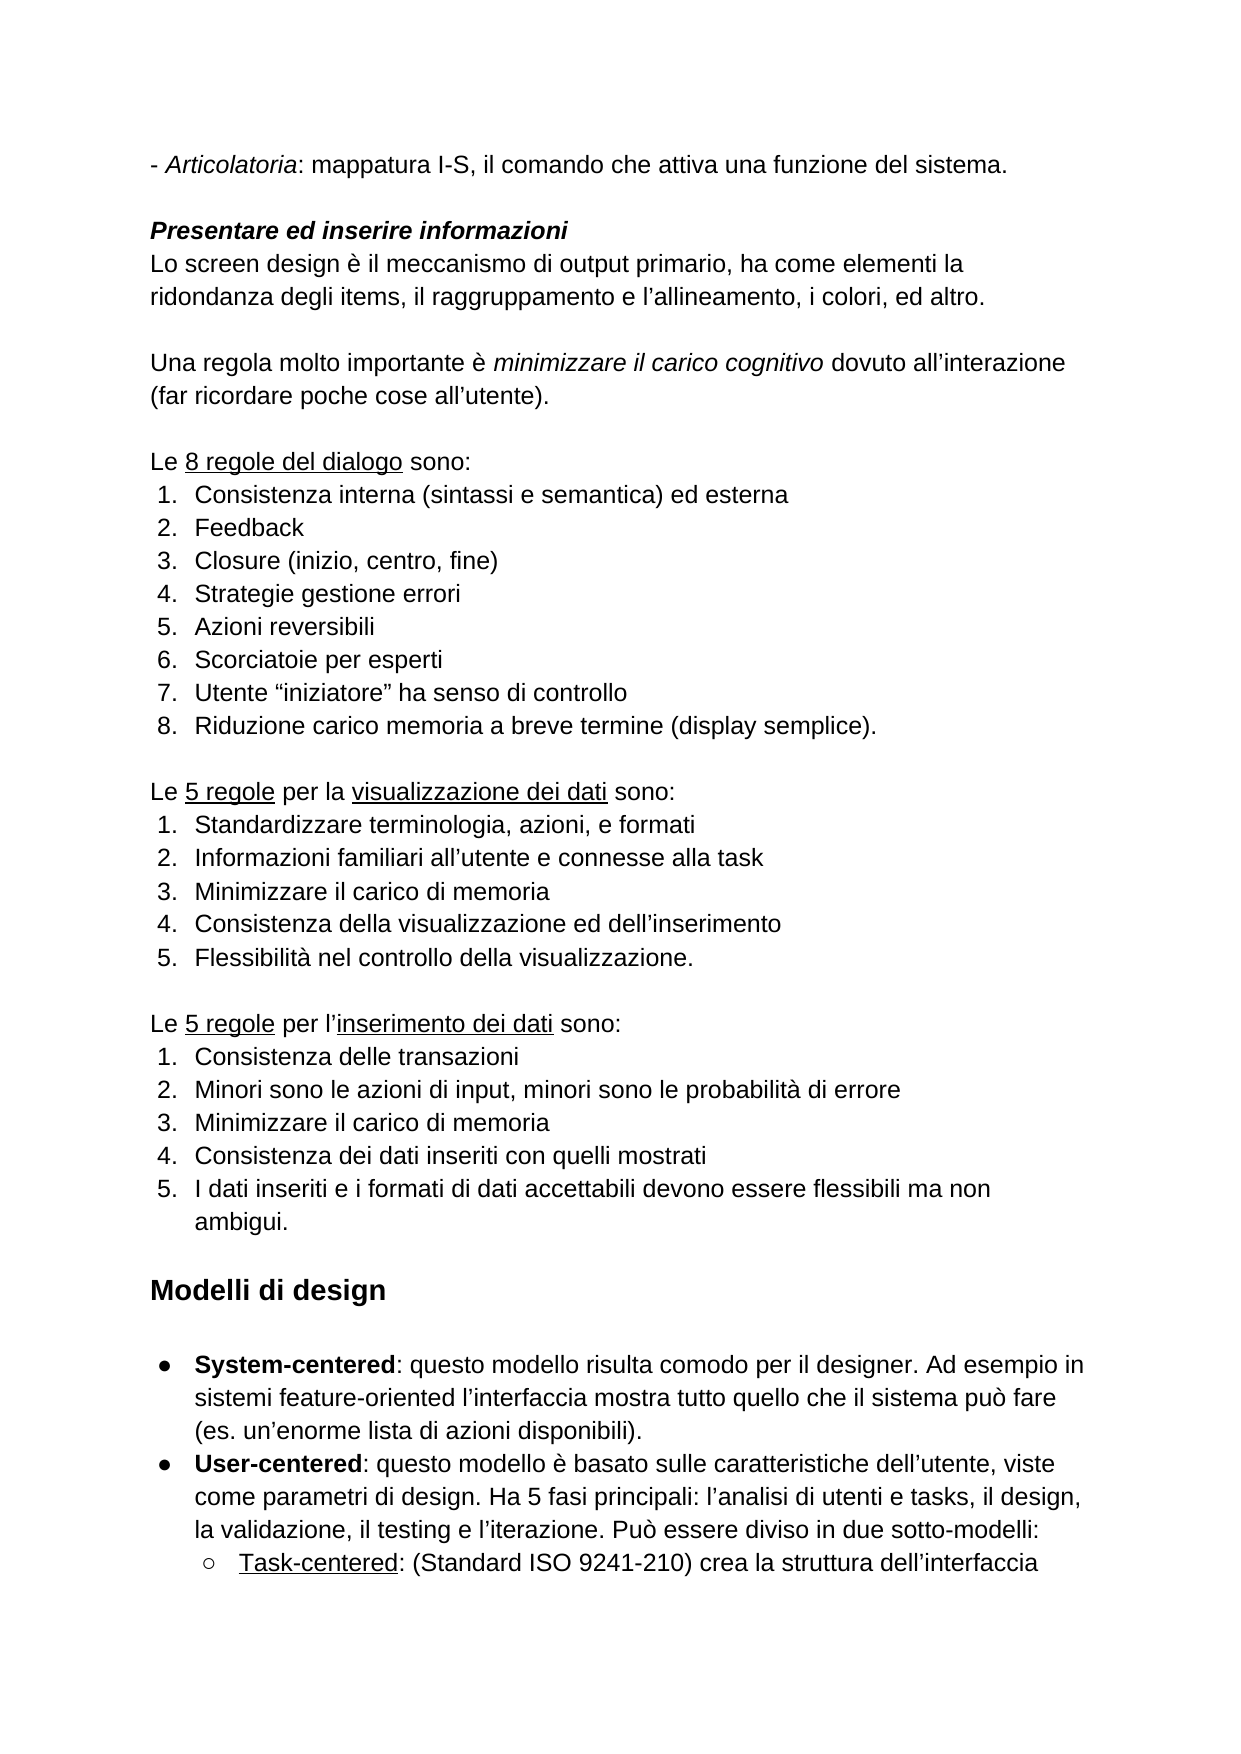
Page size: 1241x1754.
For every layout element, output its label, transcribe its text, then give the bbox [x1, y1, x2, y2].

list Feedback [157, 513, 1090, 542]
list Utente “iniziatore” ha senso di controllo [157, 678, 1090, 707]
list I dati inseriti e i formati di dati accettabili devono essere flessibili ma non ambigui. [157, 1174, 1090, 1235]
text Presentare ed inserire informazioni [150, 216, 1090, 245]
text Una regola molto importante è minimizzare il carico cognitivo dovuto all’interazione (far ricordare poche cose all’utente). [150, 348, 1090, 410]
list Minimizzare il carico di memoria [157, 1108, 1090, 1136]
list Consistenza dei dati inseriti con quelli mostrati [157, 1141, 1090, 1169]
list System-centered: questo modello risulta comodo per il designer. Ad esempio in sistemi feature-oriented l’interfaccia mostra tutto quello che il sistema può fare (es. un’enorme lista di azioni disponibili). [157, 1350, 1090, 1444]
text Lo screen design è il meccanismo di output primario, ha come elementi la ridondanza degli items, il raggruppamento e l’allineamento, i colori, ed altro. [150, 249, 1090, 311]
list Minimizzare il carico di memoria [157, 876, 1090, 905]
text Le 5 regole per la visualizzazione dei dati sono: [150, 777, 1090, 806]
text Le 5 regole per l’inserimento dei dati sono: [150, 1008, 1090, 1037]
list Flessibilità nel controllo della visualizzazione. [157, 942, 1090, 971]
text - Articolatoria: mappatura I-S, il comando che attiva una funzione del sistema. [150, 150, 1090, 179]
text Le 8 regole del dialogo sono: [150, 447, 1090, 476]
list Scorciatoie per esperti [157, 645, 1090, 674]
list Riduzione carico memoria a breve termine (display semplice). [157, 711, 1090, 740]
list Consistenza della visualizzazione ed dell’inserimento [157, 909, 1090, 938]
list Azioni reversibili [157, 612, 1090, 641]
list Minori sono le azioni di input, minori sono le probabilità di errore [157, 1074, 1090, 1103]
list Consistenza interna (sintassi e semantica) ed esterna [157, 480, 1090, 509]
list Task-centered: (Standard ISO 9241-210) crea la struttura dell’interfaccia [201, 1548, 1090, 1577]
list Closure (inizio, centro, fine) [157, 546, 1090, 575]
text Modelli di design [150, 1273, 1090, 1306]
list Strategie gestione errori [157, 579, 1090, 608]
list Standardizzare terminologia, azioni, e formati [157, 810, 1090, 839]
list Informazioni familiari all’utente e connesse alla task [157, 843, 1090, 872]
list User-centered: questo modello è basato sulle caratteristiche dell’utente, viste come parametri di design. Ha 5 fasi principali: l’analisi di utenti e tasks, il design, la validazione, il testing e l’iterazione. Può essere diviso in due sotto-modelli: [157, 1449, 1090, 1544]
list Consistenza delle transazioni [157, 1042, 1090, 1070]
